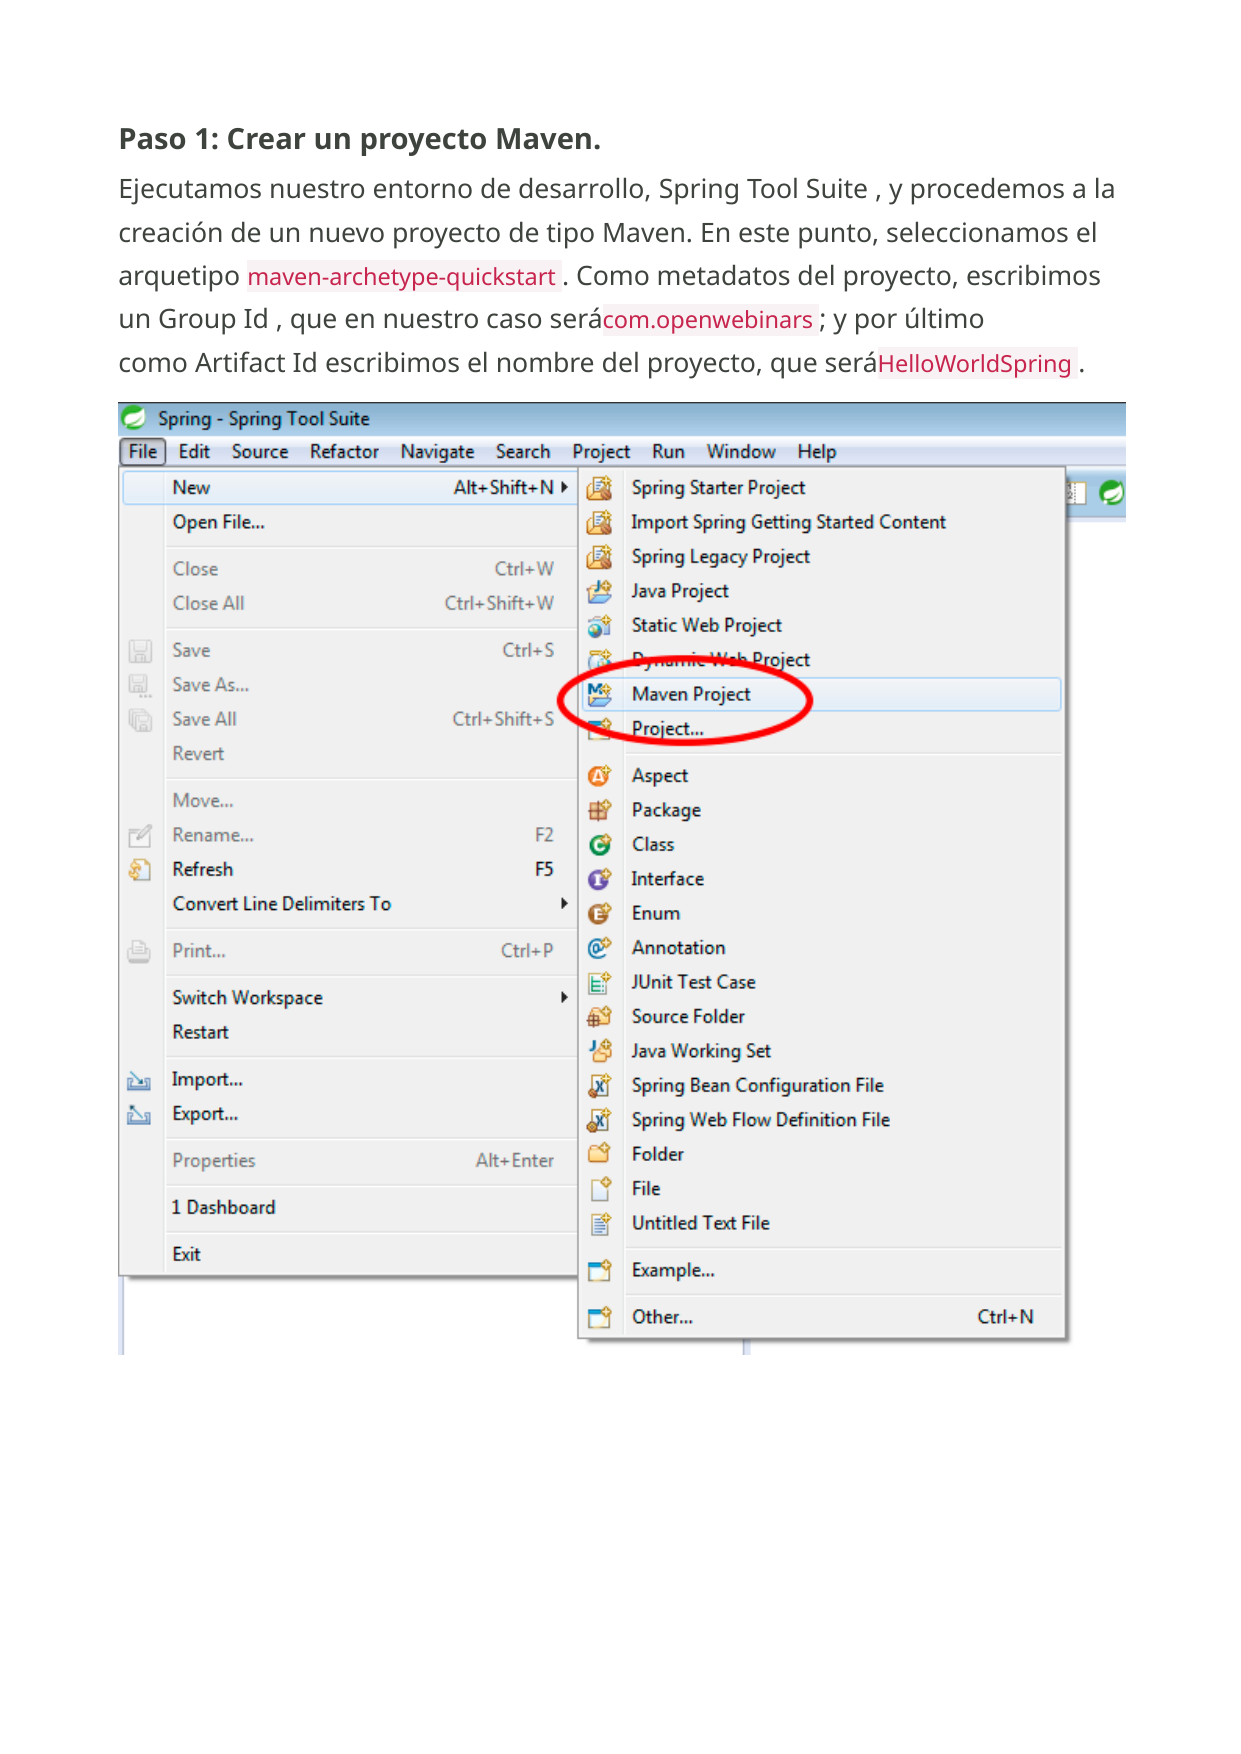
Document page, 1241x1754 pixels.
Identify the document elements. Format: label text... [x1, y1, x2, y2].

text Ejecutamos nuestro entorno de desarrollo, Spring Tool Suite , y procedemos a la creación de un nuevo proyecto de tipo Maven. En este punto, seleccionamos el arquetipo maven-archetype-quickstart . Como metadatos del proyecto, escribimos un Group Id , que en nuestro caso serácom.openwebinars ; y por último como Artifact Id escribimos el nombre del proyecto, que seráHelloWorldSpring . [118, 170, 1122, 380]
picture [118, 402, 1126, 1355]
subtitle Paso 1: Crear un proyecto Maven. [118, 118, 1122, 158]
